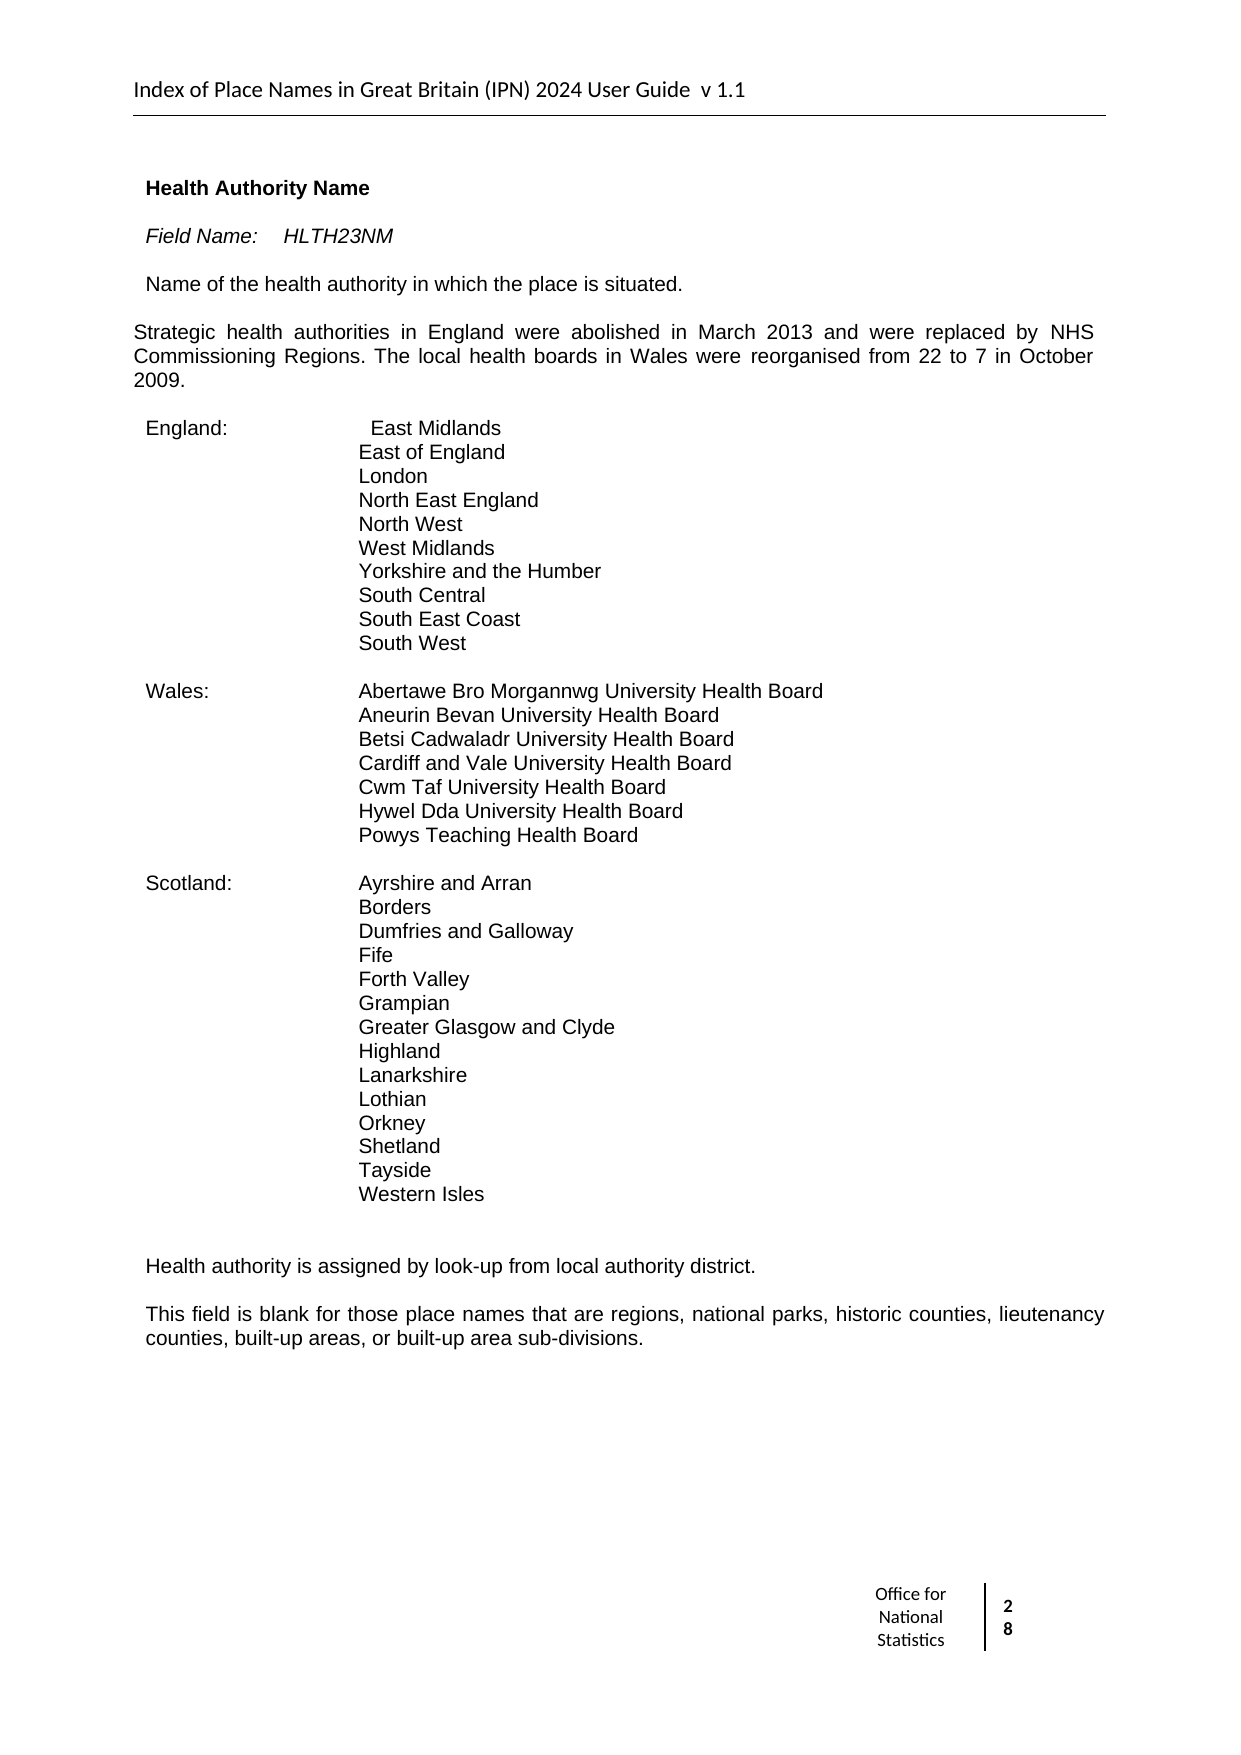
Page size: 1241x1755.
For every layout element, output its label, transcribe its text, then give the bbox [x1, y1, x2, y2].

text South West [221, 631, 1108, 655]
text England: East Midlands [145, 416, 1106, 439]
text Name of the health authority in which the place is situated. [145, 272, 1106, 296]
text Wales: Abertawe Bro Morgannwg University Health Board [145, 679, 1108, 703]
text Highland [145, 1038, 1108, 1062]
text North West [221, 511, 1108, 535]
text Lanarkshire [145, 1062, 1108, 1086]
text Betsi Cadwaladr University Health Board [221, 727, 1108, 751]
text East of England [221, 439, 1108, 463]
text West Midlands [221, 535, 1108, 559]
text Dumfries and Galloway [145, 919, 1108, 943]
text South Central [221, 583, 1108, 607]
text Shetland [145, 1134, 1108, 1158]
text Aneurin Bevan University Health Board [221, 703, 1108, 727]
text Tayside [145, 1158, 1108, 1182]
text Fife [145, 943, 1108, 967]
text London [221, 463, 1108, 487]
text Western Isles [145, 1182, 1108, 1206]
text Yorkshire and the Humber [221, 559, 1108, 583]
text Hywel Dda University Health Board [221, 799, 1108, 823]
text Greater Glasgow and Clyde [145, 1014, 1108, 1038]
text North East England [221, 487, 1108, 511]
text Cardiff and Vale University Health Board [221, 751, 1108, 775]
text Health authority is assigned by look-up from local authority district. [145, 1254, 1106, 1278]
text Orkney [145, 1110, 1108, 1134]
text Lothian [145, 1086, 1108, 1110]
text Strategic health authorities in England were abolished in March 2013 and were replaced by NHS Commissioning Regions. The local health boards in Wales were reorganised from 22 to 7 in October 2009. [133, 320, 1094, 392]
text Forth Valley [145, 967, 1108, 991]
subtitle Health Authority Name [145, 176, 1106, 200]
text Borders [145, 895, 1108, 919]
text Field Name: HLTH23NM [145, 224, 1106, 248]
text South East Coast [221, 607, 1108, 631]
text Cwm Taf University Health Board [221, 775, 1108, 799]
text Grampian [145, 991, 1108, 1014]
text Scotland: Ayrshire and Arran [145, 871, 1108, 895]
text Powys Teaching Health Board [221, 823, 1108, 847]
text This field is blank for those place names that are regions, national parks, historic counties, lieutenancy counties, built-up areas, or built-up area sub-divisions. [145, 1302, 1106, 1350]
